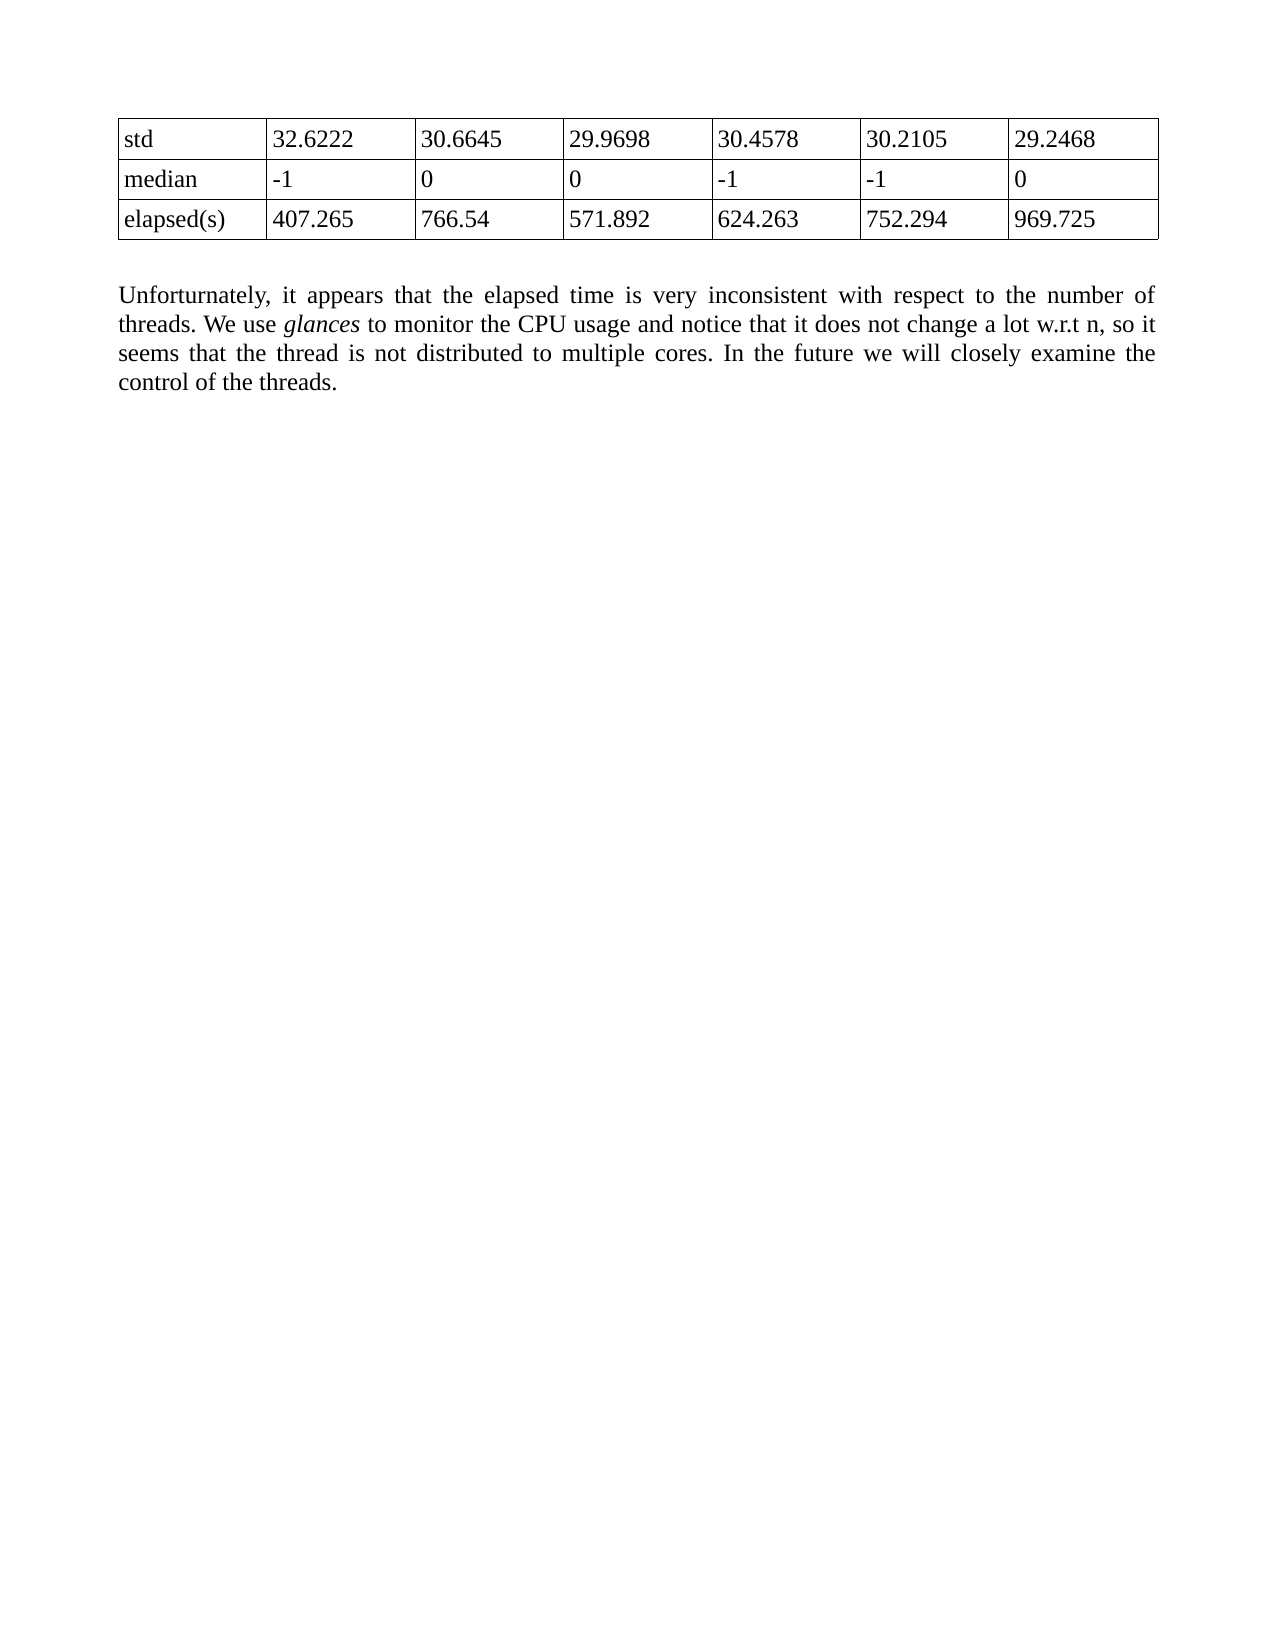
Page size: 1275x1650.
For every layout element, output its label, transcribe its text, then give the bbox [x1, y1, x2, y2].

table_cell 30.2105 [861, 119, 1008, 158]
table_cell elapsed(s) [119, 200, 266, 239]
table_cell 29.2468 [1009, 119, 1158, 158]
table_cell 30.6645 [416, 119, 563, 158]
table_cell 969.725 [1009, 200, 1158, 239]
table_cell 0 [1009, 160, 1158, 199]
table_cell -1 [861, 160, 1008, 199]
table_cell 571.892 [564, 200, 712, 239]
table_cell -1 [267, 160, 415, 199]
table_cell 29.9698 [564, 119, 712, 158]
table_cell 32.6222 [267, 119, 415, 158]
table_cell 407.265 [267, 200, 415, 239]
table_cell 0 [564, 160, 712, 199]
table_cell 624.263 [713, 200, 860, 239]
text Unforturnately, it appears that the elapsed time is very inconsistent with respect to the number of threads. We use glances to monitor the CPU usage and notice that it does not change a lot w.r.t n, so it seems that the thread is not distributed to multiple cores. In the future we will closely examine the control of the threads. [118, 280, 1157, 395]
table_cell 752.294 [861, 200, 1008, 239]
table_cell -1 [713, 160, 860, 199]
table_cell median [119, 160, 266, 199]
table_cell 766.54 [416, 200, 563, 239]
table_cell std [119, 119, 266, 158]
table_cell 0 [416, 160, 563, 199]
table_cell 30.4578 [713, 119, 860, 158]
